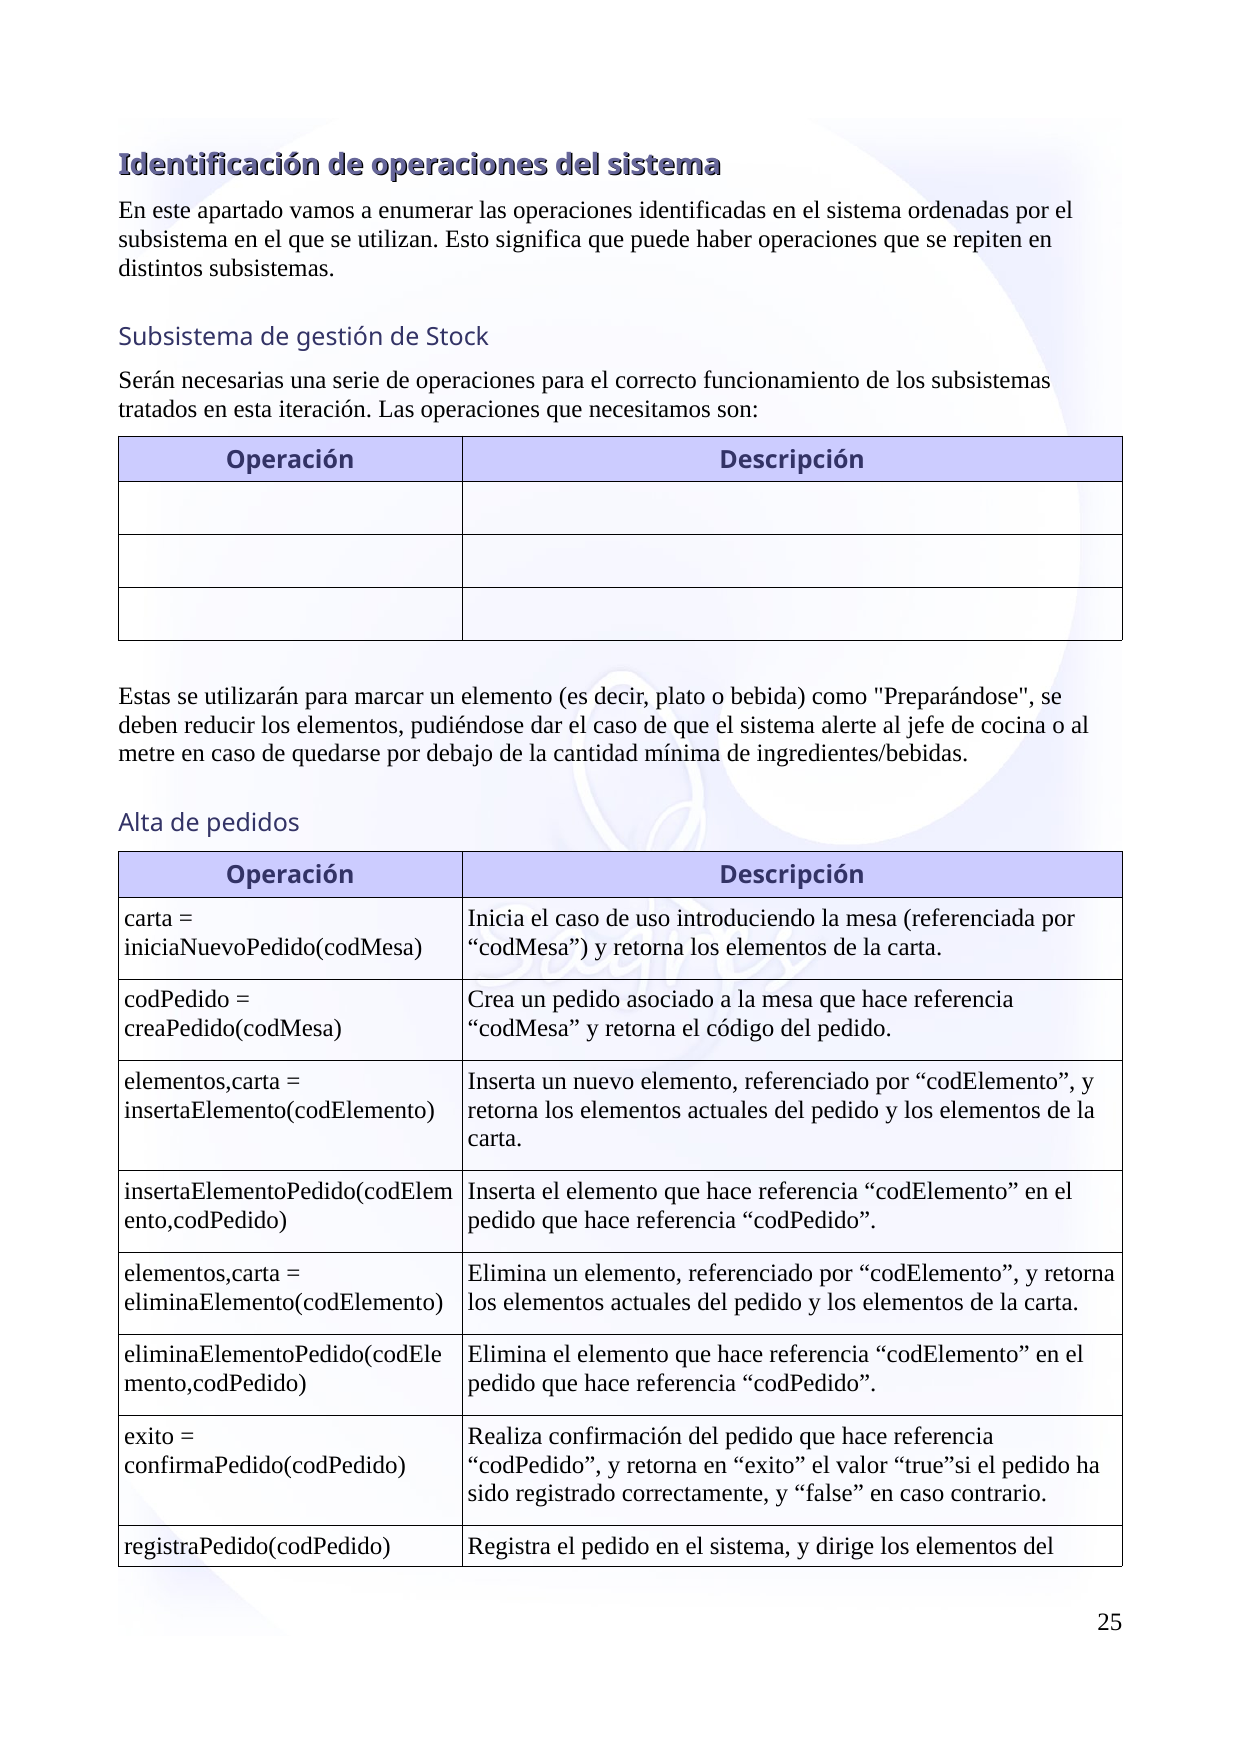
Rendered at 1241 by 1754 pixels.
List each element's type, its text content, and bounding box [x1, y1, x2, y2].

picture [118, 767, 1122, 805]
table_header Descripción [463, 437, 1122, 481]
table_cell Registra el pedido en el sistema, y dirige los elementos del [463, 1526, 1122, 1566]
table_cell [463, 535, 1122, 587]
picture [118, 641, 1122, 681]
table_cell Elimina el elemento que hace referencia “codElemento” en el pedido que hace referencia “codPedido”. [463, 1335, 1122, 1415]
subtitle Subsistema de gestión de Stock [118, 319, 1122, 353]
table_cell exito = confirmaPedido(codPedido) [119, 1416, 462, 1525]
table_cell eliminaElementoPedido(codElemento,codPedido) [119, 1335, 462, 1415]
table_cell elementos,carta = eliminaElemento(codElemento) [119, 1253, 462, 1333]
table_cell Crea un pedido asociado a la mesa que hace referencia “codMesa” y retorna el código del pedido. [463, 980, 1122, 1060]
picture [118, 1567, 1122, 1636]
picture [118, 839, 1122, 851]
table_cell [119, 535, 462, 587]
table_cell [463, 482, 1122, 534]
text En este apartado vamos a enumerar las operaciones identificadas en el sistema ordenadas por el subsistema en el que se utilizan. Esto significa que puede haber operaciones que se repiten en distintos subsistemas. [118, 195, 1122, 282]
table_cell [463, 588, 1122, 640]
picture [118, 282, 1122, 319]
table_cell codPedido = creaPedido(codMesa) [119, 980, 462, 1060]
subtitle Alta de pedidos [118, 805, 1122, 839]
picture [118, 353, 1122, 366]
text Serán necesarias una serie de operaciones para el correcto funcionamiento de los subsistemas tratados en esta iteración. Las operaciones que necesitamos son: [118, 366, 1122, 423]
table_cell Inserta el elemento que hace referencia “codElemento” en el pedido que hace referencia “codPedido”. [463, 1171, 1122, 1252]
table_cell elementos,carta = insertaElemento(codElemento) [119, 1061, 462, 1170]
table_header Operación [119, 437, 462, 481]
table_cell Elimina un elemento, referenciado por “codElemento”, y retorna los elementos actuales del pedido y los elementos de la carta. [463, 1253, 1122, 1333]
table_cell insertaElementoPedido(codElemento,codPedido) [119, 1171, 462, 1252]
table_header Descripción [463, 852, 1122, 897]
table_header Operación [119, 852, 462, 897]
text Estas se utilizarán para marcar un elemento (es decir, plato o bebida) como "Preparándose", se deben reducir los elementos, pudiéndose dar el caso de que el sistema alerte al jefe de cocina o al metre en caso de quedarse por debajo de la cantidad mínima de ingredientes/bebidas. [118, 681, 1122, 767]
table_cell carta = iniciaNuevoPedido(codMesa) [119, 898, 462, 978]
table_cell Inserta un nuevo elemento, referenciado por “codElemento”, y retorna los elementos actuales del pedido y los elementos de la carta. [463, 1061, 1122, 1170]
table_cell [119, 588, 462, 640]
picture [118, 423, 1122, 436]
picture [118, 183, 1122, 195]
subtitle Identificación de operaciones del sistema [118, 143, 1122, 183]
table_cell registraPedido(codPedido) [119, 1526, 462, 1566]
picture [118, 118, 1122, 143]
table_cell Realiza confirmación del pedido que hace referencia “codPedido”, y retorna en “exito” el valor “true”si el pedido ha sido registrado correctamente, y “false” en caso contrario. [463, 1416, 1122, 1525]
table_cell [119, 482, 462, 534]
table_cell Inicia el caso de uso introduciendo la mesa (referenciada por “codMesa”) y retorna los elementos de la carta. [463, 898, 1122, 978]
